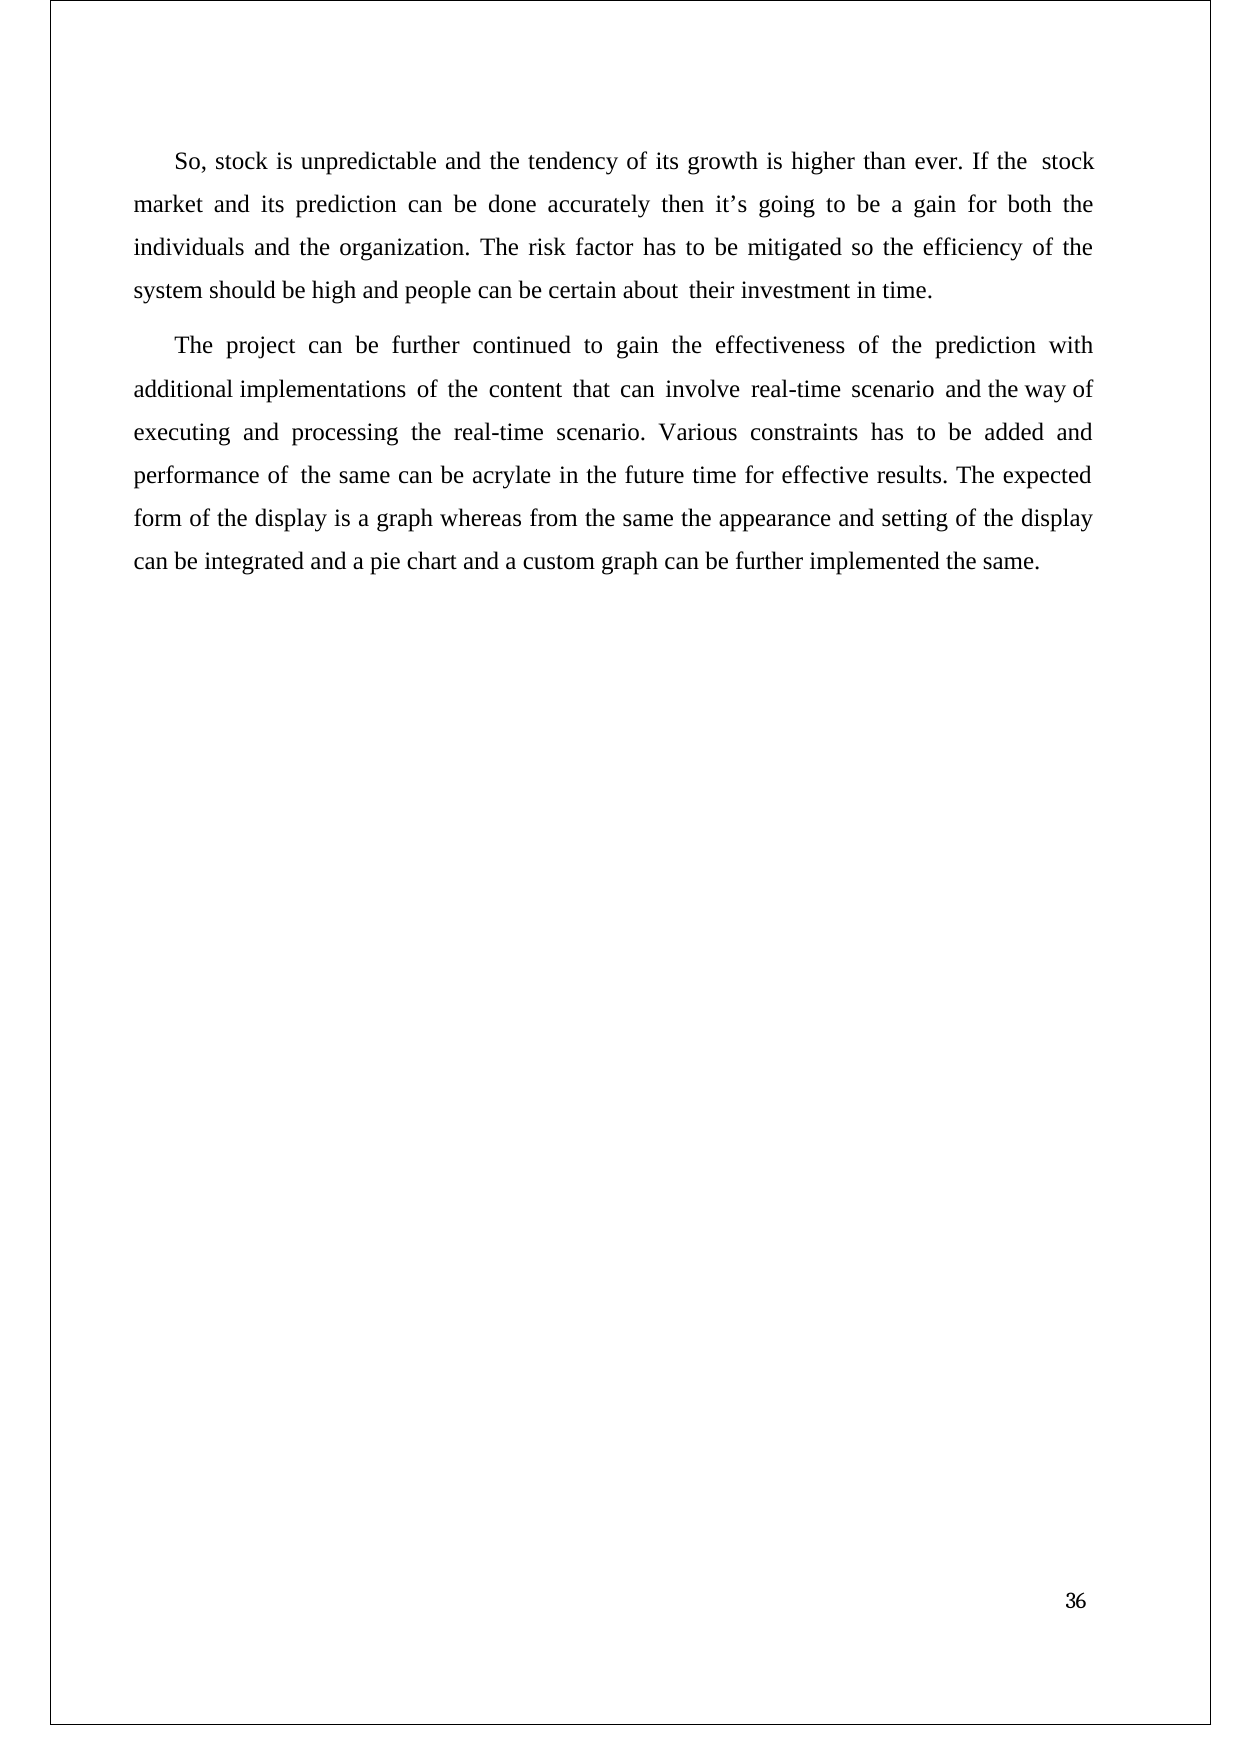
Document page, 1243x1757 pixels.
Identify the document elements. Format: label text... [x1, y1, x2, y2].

text The project can be further continued to gain the effectiveness of the prediction with additional implementations of the content that can involve real-time scenario and the way of executing and processing the real-time scenario. Various constraints has to be added and performance of the same can be acrylate in the future time for effective results. The expected form of the display is a graph whereas from the same the appearance and setting of the display can be integrated and a pie chart and a custom graph can be further implemented the same. [133, 331, 1094, 575]
text So, stock is unpredictable and the tendency of its growth is higher than ever. If the stock market and its prediction can be done accurately then it’s going to be a gain for both the individuals and the organization. The risk factor has to be mitigated so the efficiency of the system should be high and people can be certain about their investment in time. [133, 146, 1094, 304]
